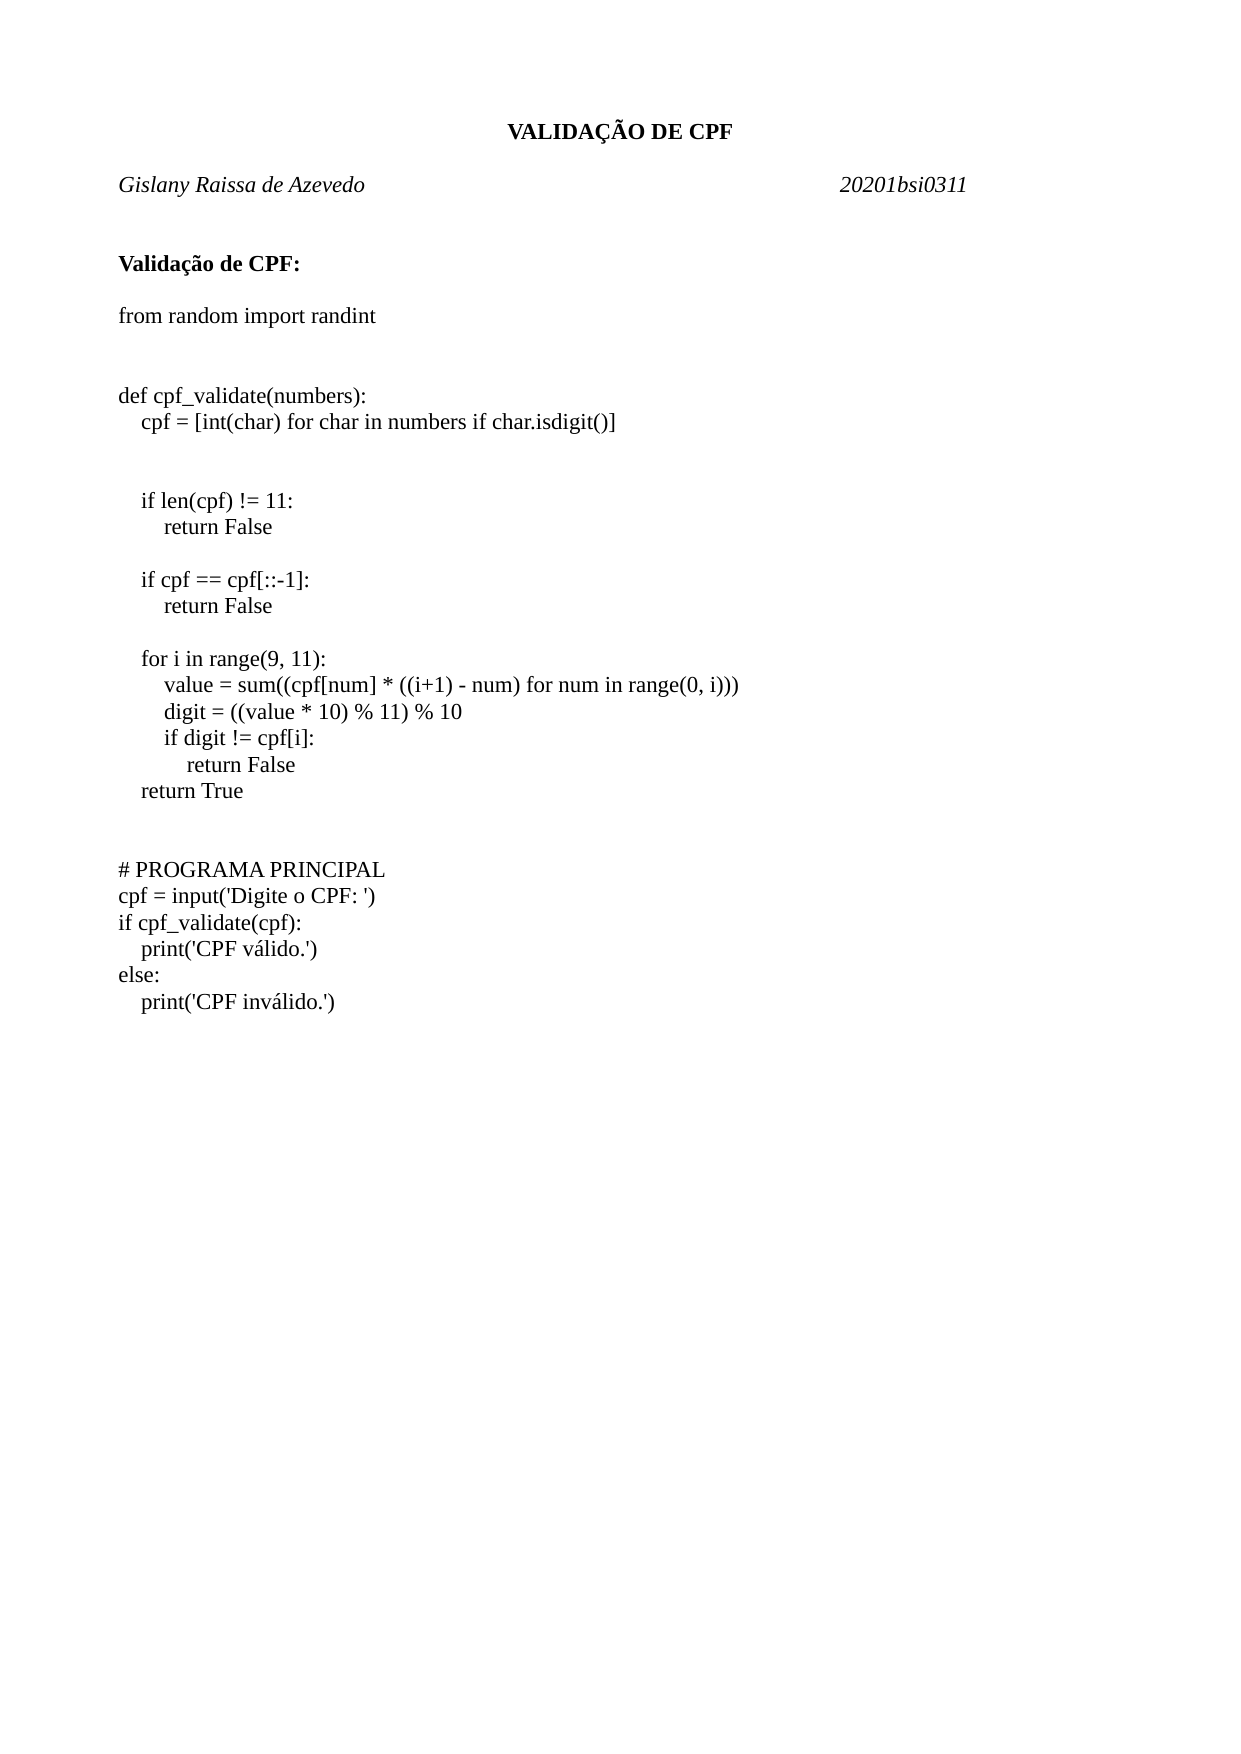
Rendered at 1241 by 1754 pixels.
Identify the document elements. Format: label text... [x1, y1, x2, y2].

text Validação de CPF: [118, 250, 1122, 276]
text VALIDAÇÃO DE CPF [118, 118, 1122, 144]
text from random import randint def cpf_validate(numbers): cpf = [int(char) for char in numbers if char.isdigit()] if len(cpf) != 11: return False if cpf == cpf[::-1]: return False for i in range(9, 11): value = sum((cpf[num] * ((i+1) - num) for num in range(0, i))) digit = ((value * 10) % 11) % 10 if digit != cpf[i]: return False return True # PROGRAMA PRINCIPAL cpf = input('Digite o CPF: ') if cpf_validate(cpf): print('CPF válido.') else: print('CPF inválido.') [118, 303, 1122, 1041]
text Gislany Raissa de Azevedo 20201bsi0311 [118, 171, 1122, 197]
